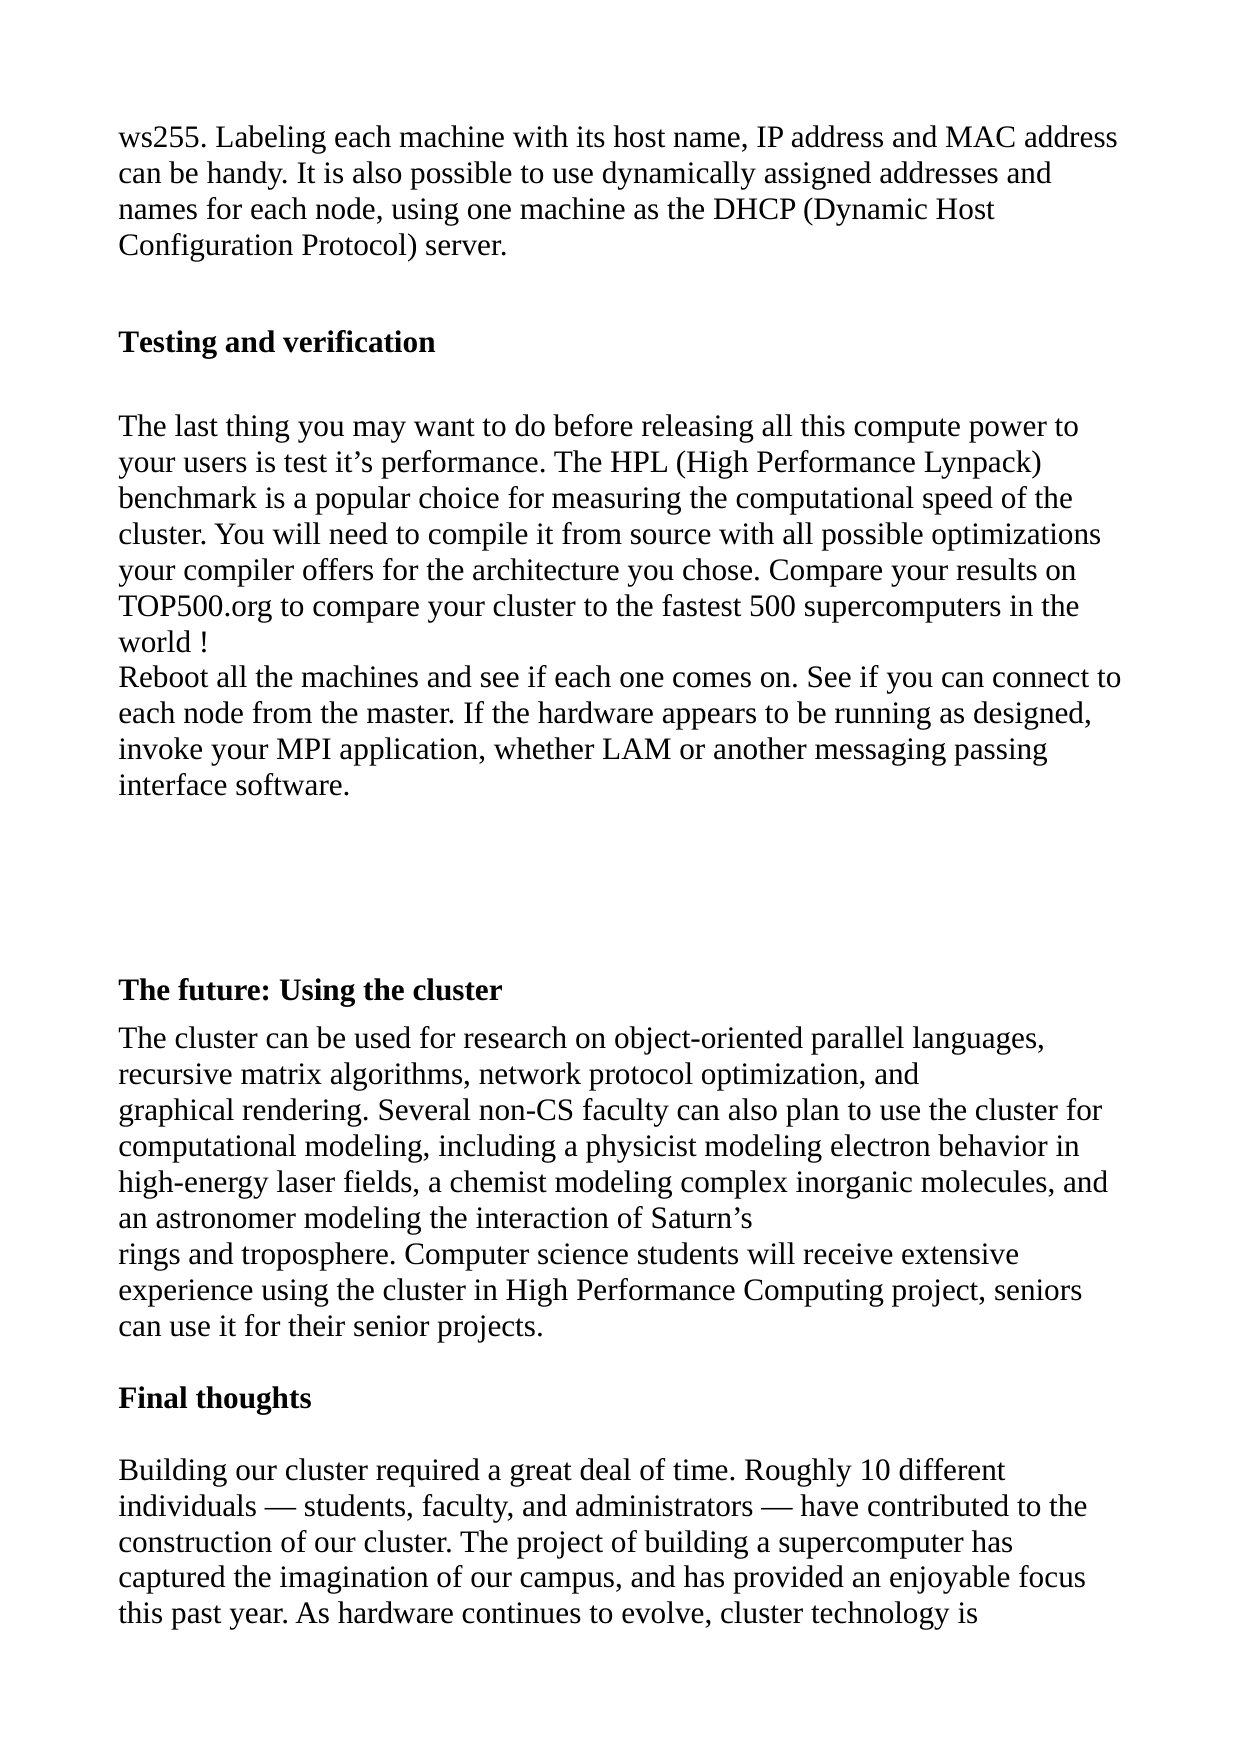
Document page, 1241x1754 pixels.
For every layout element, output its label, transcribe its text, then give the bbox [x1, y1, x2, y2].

text rings and troposphere. Computer science students will receive extensive experience using the cluster in High Performance Computing project, seniors can use it for their senior projects. [118, 1235, 1122, 1343]
text Building our cluster required a great deal of time. Roughly 10 different individuals — students, faculty, and administrators — have contributed to the construction of our cluster. The project of building a supercomputer has captured the imagination of our campus, and has provided an enjoyable focus this past year. As hardware continues to evolve, cluster technology is [118, 1451, 1122, 1631]
subtitle The future: Using the cluster [118, 971, 1122, 1007]
text ws255. Labeling each machine with its host name, IP address and MAC address can be handy. It is also possible to use dynamically assigned addresses and names for each node, using one machine as the DHCP (Dynamic Host Configuration Protocol) server. [118, 118, 1122, 262]
text graphical rendering. Several non-CS faculty can also plan to use the cluster for computational modeling, including a physicist modeling electron behavior in high-energy laser fields, a chemist modeling complex inorganic molecules, and an astronomer modeling the interaction of Saturn’s [118, 1092, 1122, 1235]
text Final thoughts [118, 1379, 1122, 1415]
text The cluster can be used for research on object-oriented parallel languages, recursive matrix algorithms, network protocol optimization, and [118, 1020, 1122, 1092]
subtitle Testing and verification [118, 323, 1122, 359]
text The last thing you may want to do before releasing all this compute power to your users is test it’s performance. The HPL (High Performance Lynpack) benchmark is a popular choice for measuring the computational speed of the cluster. You will need to compile it from source with all possible optimizations your compiler offers for the architecture you chose. Compare your results on TOP500.org to compare your cluster to the fastest 500 supercomputers in the world ! Reboot all the machines and see if each one comes on. See if you can connect to each node from the master. If the hardware appears to be running as designed, invoke your MPI application, whether LAM or another messaging passing interface software. [118, 407, 1122, 802]
